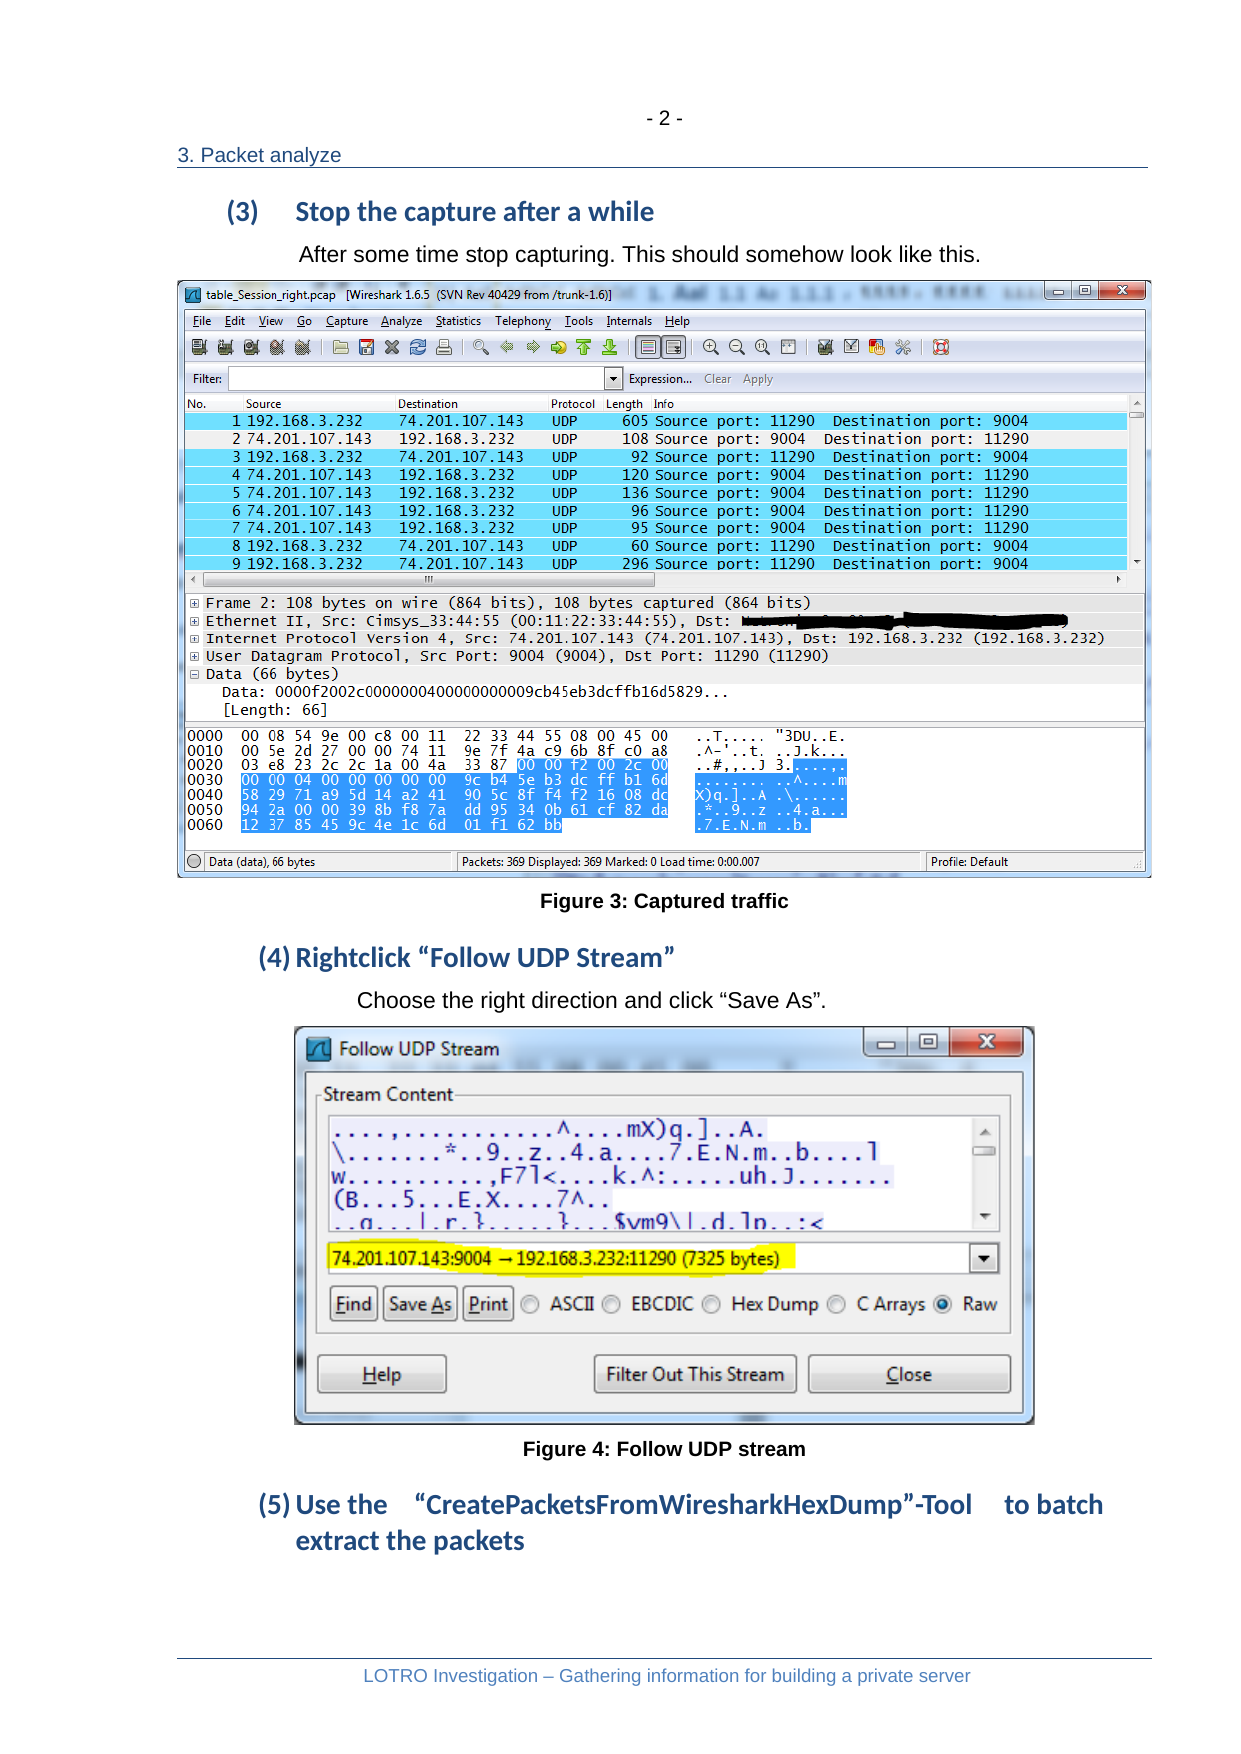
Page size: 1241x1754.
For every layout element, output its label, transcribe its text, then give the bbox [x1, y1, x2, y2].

text Choose the right direction and click “Save As”. [222, 987, 1152, 1013]
text Figure 3: Captured traffic [177, 878, 1152, 913]
list Stop the capture after a while [226, 193, 1152, 229]
list Rightclick “Follow UDP Stream” [258, 939, 1152, 974]
picture [177, 280, 1152, 878]
list Use the “CreatePacketsFromWiresharkHexDump”-Tool to batch extract the packets [258, 1486, 1152, 1558]
text After some time stop capturing. This should somehow look like this. [298, 241, 1152, 267]
picture [294, 1026, 1035, 1425]
text Figure 4: Follow UDP stream [294, 1425, 1035, 1461]
